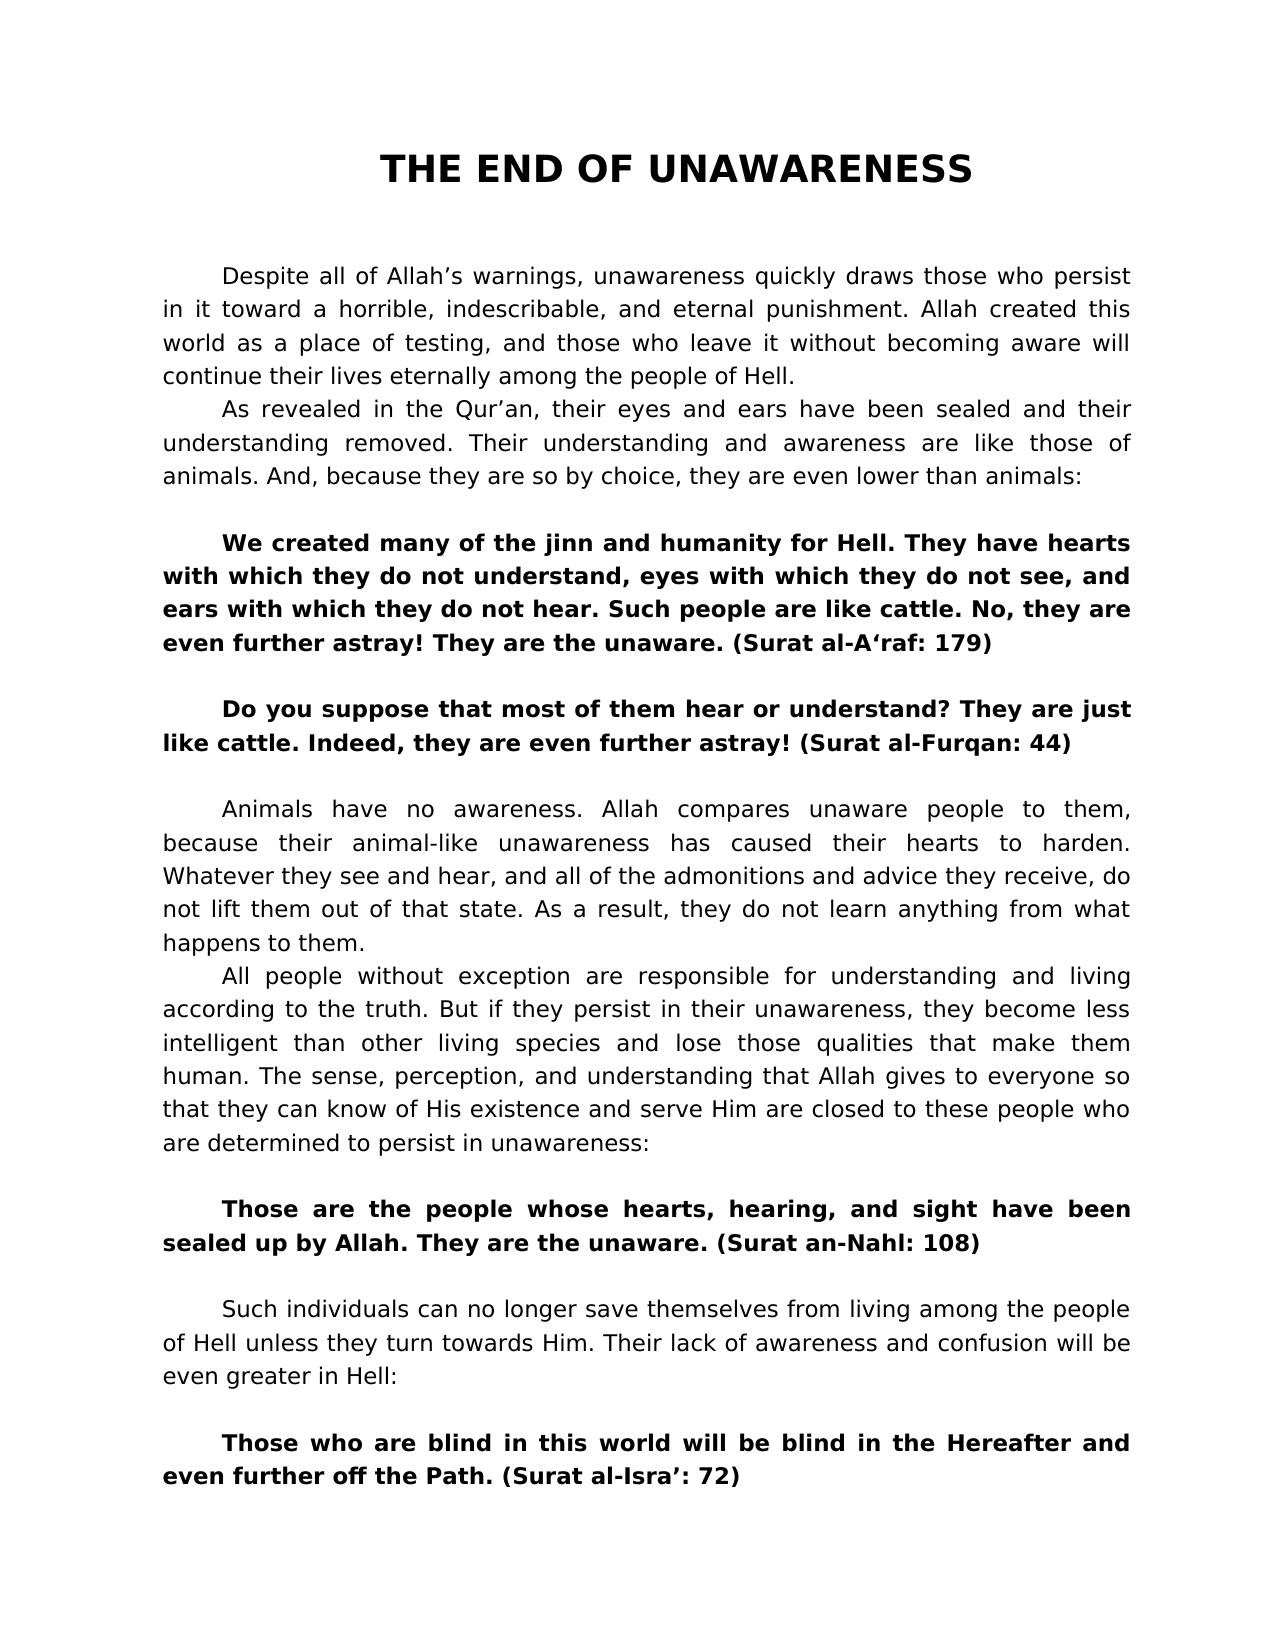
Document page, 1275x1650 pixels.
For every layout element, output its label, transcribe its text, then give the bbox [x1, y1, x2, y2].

text Those are the people whose hearts, hearing, and sight have been sealed up by Allah. They are the unaware. (Surat an-Nahl: 108) [162, 1191, 1132, 1258]
text We created many of the jinn and humanity for Hell. They have hearts with which they do not understand, eyes with which they do not see, and ears with which they do not hear. Such people are like cattle. No, they are even further astray! They are the unaware. (Surat al-A‘raf: 179) [162, 524, 1132, 658]
text Do you suppose that most of them hear or understand? They are just like cattle. Indeed, they are even further astray! (Surat al-Furqan: 44) [162, 691, 1132, 758]
text Animals have no awareness. Allah compares unaware people to them, because their animal-like unawareness has caused their hearts to harden. Whatever they see and hear, and all of the admonitions and advice they receive, do not lift them out of that state. As a result, they do not learn anything from what happens to them. [162, 791, 1132, 958]
text Despite all of Allah’s warnings, unawareness quickly draws those who persist in it toward a horrible, indescribable, and eternal punishment. Allah created this world as a place of testing, and those who leave it without becoming aware will continue their lives eternally among the people of Hell. [162, 258, 1132, 391]
text All people without exception are responsible for understanding and living according to the truth. But if they persist in their unawareness, they become less intelligent than other living species and lose those qualities that make them human. The sense, perception, and understanding that Allah gives to everyone so that they can know of His existence and serve Him are closed to these people who are determined to persist in unawareness: [162, 958, 1132, 1158]
text Those who are blind in this world will be blind in the Hereafter and even further off the Path. (Surat al-Isra’: 72) [162, 1424, 1132, 1491]
text Such individuals can no longer save themselves from living among the people of Hell unless they turn towards Him. Their lack of awareness and confusion will be even greater in Hell: [162, 1291, 1132, 1391]
text THE END OF UNAWARENESS [162, 148, 1132, 191]
text As revealed in the Qur’an, their eyes and ears have been sealed and their understanding removed. Their understanding and awareness are like those of animals. And, because they are so by choice, they are even lower than animals: [162, 391, 1132, 491]
